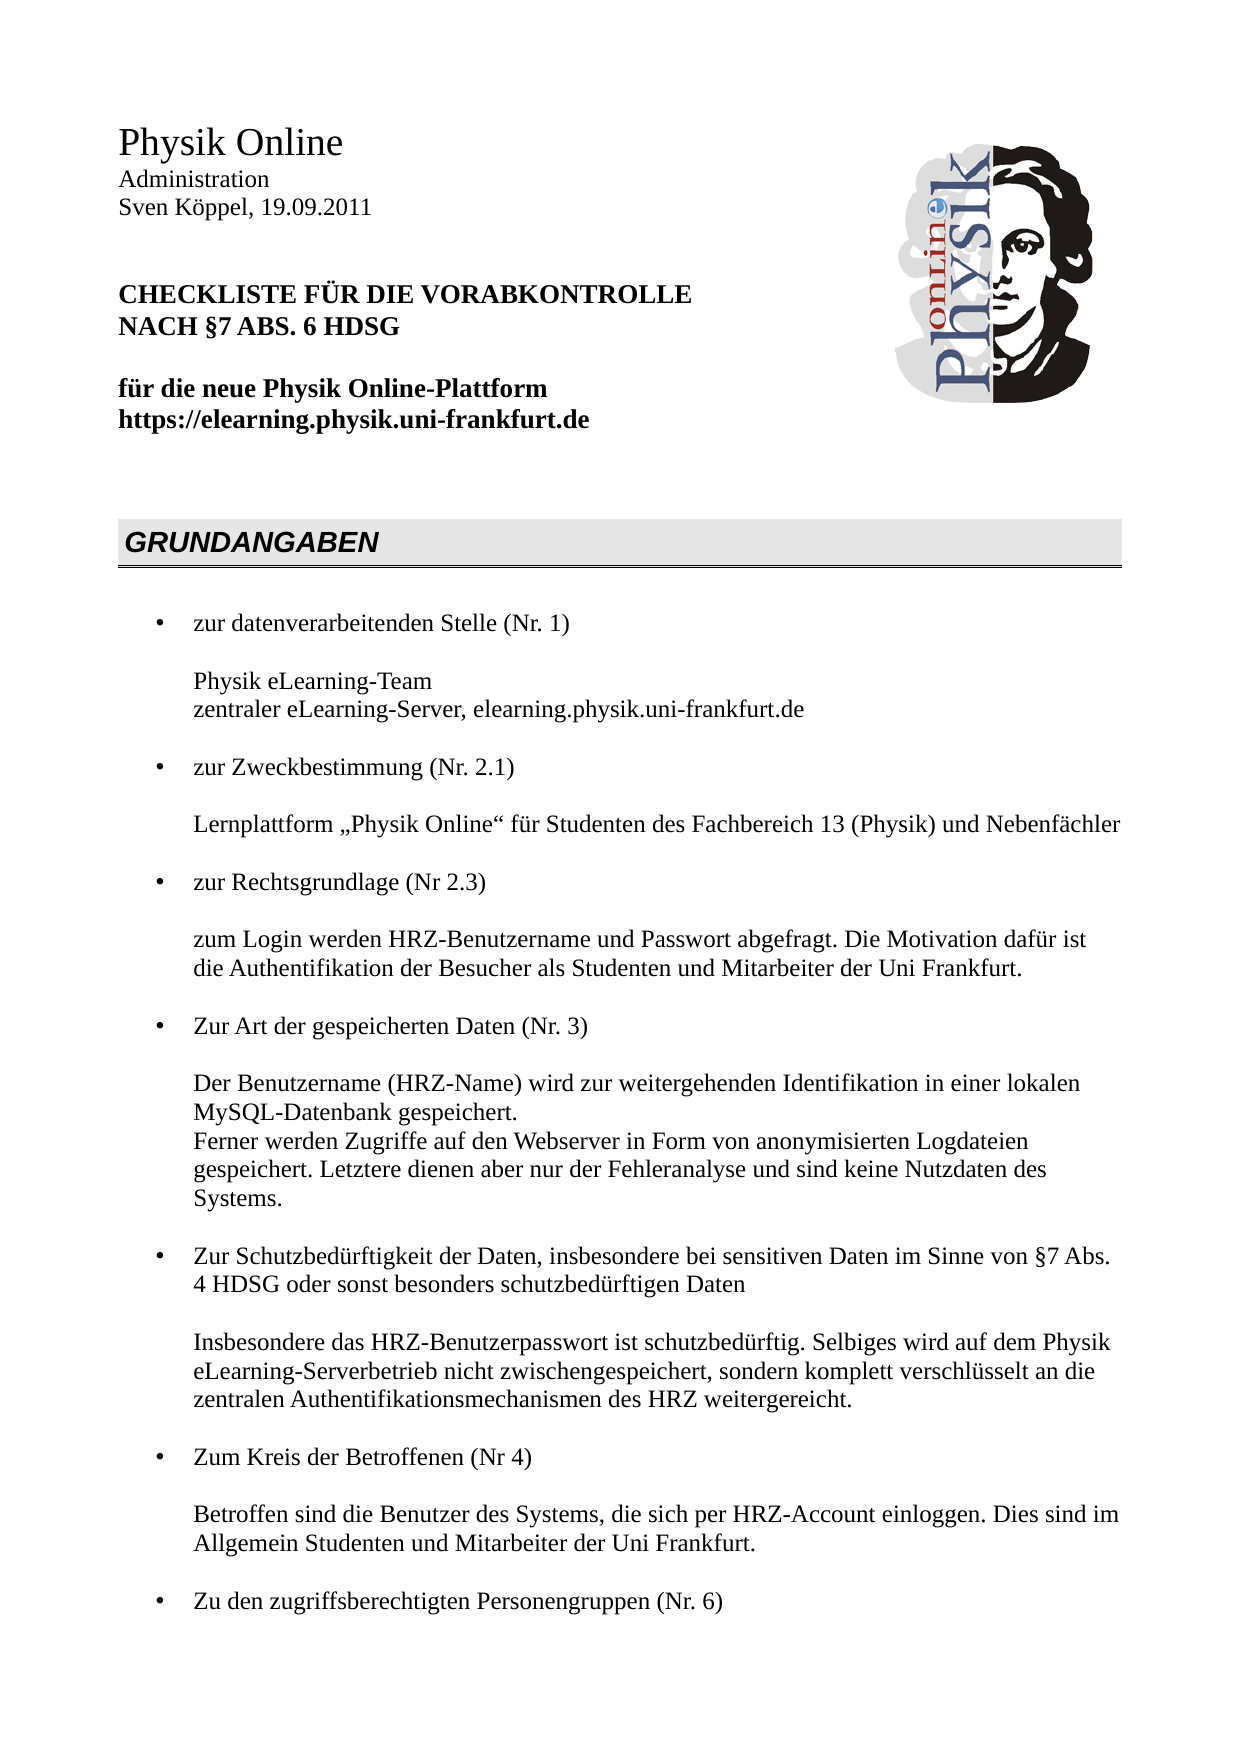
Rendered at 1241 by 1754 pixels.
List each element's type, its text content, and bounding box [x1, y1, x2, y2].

list zur datenverarbeitenden Stelle (Nr. 1) Physik eLearning-Team zentraler eLearning-Server, elearning.physik.uni-frankfurt.de [156, 608, 1122, 752]
text Administration [118, 164, 895, 192]
picture [895, 144, 1093, 403]
list Zur Art der gespeicherten Daten (Nr. 3) Der Benutzername (HRZ-Name) wird zur weitergehenden Identifikation in einer lokalen MySQL-Datenbank gespeichert. Ferner werden Zugriffe auf den Webserver in Form von anonymisierten Logdateien gespeichert. Letztere dienen aber nur der Fehleranalyse und sind keine Nutzdaten des Systems. [156, 1011, 1122, 1241]
text Physik Online [118, 118, 1122, 164]
text [1093, 279, 1122, 341]
list Zur Schutzbedürftigkeit der Daten, insbesondere bei sensitiven Daten im Sinne von §7 Abs. 4 HDSG oder sonst besonders schutzbedürftigen Daten Insbesondere das HRZ-Benutzerpasswort ist schutzbedürftig. Selbiges wird auf dem Physik eLearning-Serverbetrieb nicht zwischengespeichert, sondern komplett verschlüsselt an die zentralen Authentifikationsmechanismen des HRZ weitergereicht. [156, 1241, 1122, 1442]
text CHECKLISTE FÜR DIE VORABKONTROLLE NACH §7 ABS. 6 HDSG [118, 279, 895, 341]
text Sven Köppel, 19.09.2011 [118, 192, 895, 221]
text https://elearning.physik.uni-frankfurt.de [118, 403, 1122, 434]
subtitle GRUNDANGABEN [118, 519, 1122, 565]
text für die neue Physik Online-Plattform [118, 372, 895, 403]
text [1093, 192, 1122, 221]
list zur Rechtsgrundlage (Nr 2.3) zum Login werden HRZ-Benutzername und Passwort abgefragt. Die Motivation dafür ist die Authentifikation der Besucher als Studenten und Mitarbeiter der Uni Frankfurt. [156, 867, 1122, 1011]
list zur Zweckbestimmung (Nr. 2.1) Lernplattform „Physik Online“ für Studenten des Fachbereich 13 (Physik) und Nebenfächler [156, 752, 1122, 867]
text [1093, 164, 1122, 192]
list Zum Kreis der Betroffenen (Nr 4) Betroffen sind die Benutzer des Systems, die sich per HRZ-Account einloggen. Dies sind im Allgemein Studenten und Mitarbeiter der Uni Frankfurt. [156, 1442, 1122, 1586]
list Zu den zugriffsberechtigten Personengruppen (Nr. 6) [156, 1586, 1122, 1614]
text [1093, 372, 1122, 403]
